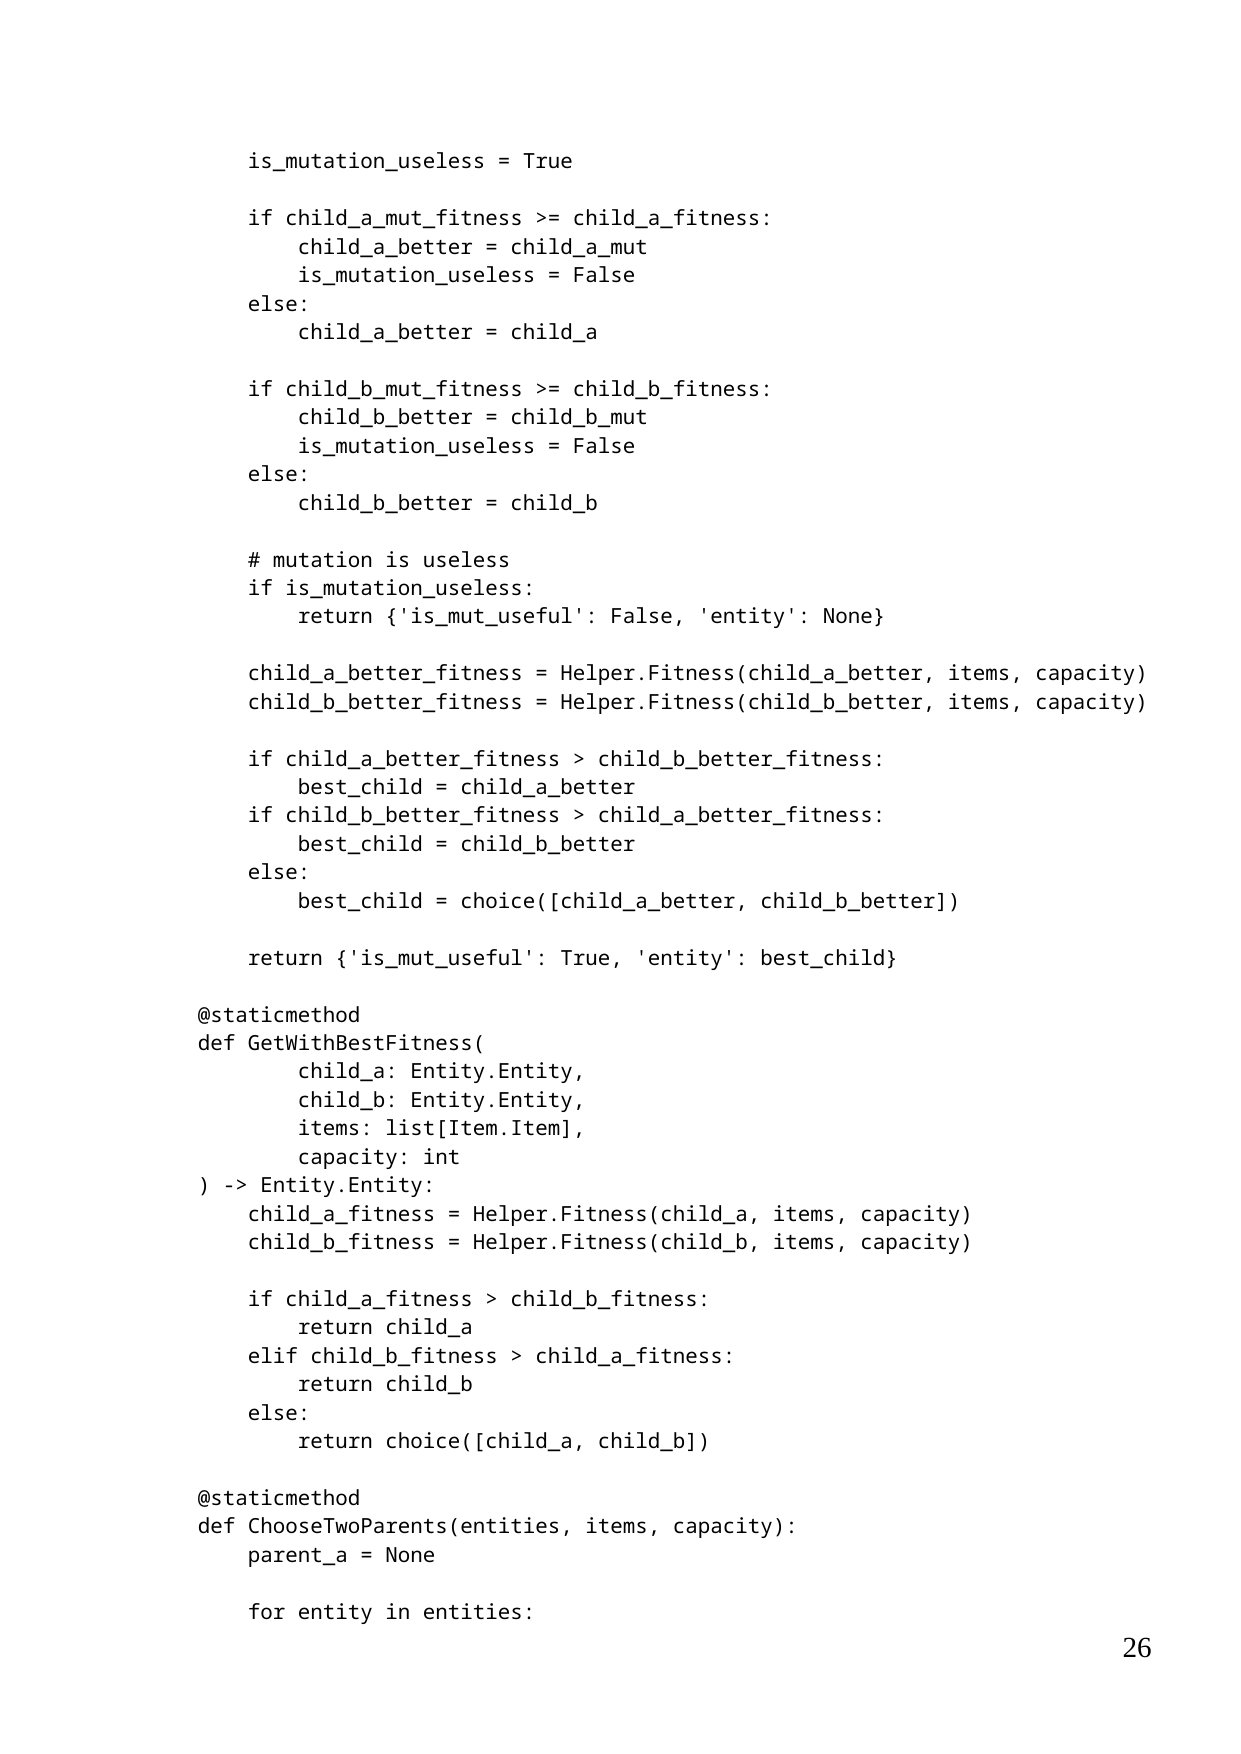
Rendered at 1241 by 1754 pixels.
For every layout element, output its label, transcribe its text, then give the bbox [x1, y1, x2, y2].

text child_a: Entity.Entity, [148, 1057, 1152, 1085]
text def ChooseTwoParents(entities, items, capacity): [148, 1512, 1152, 1540]
text is_mutation_useless = False [148, 431, 1152, 459]
text # mutation is useless [148, 545, 1152, 573]
text if child_a_fitness > child_b_fitness: [148, 1284, 1152, 1312]
text child_a_better = child_a_mut [148, 232, 1152, 260]
text capacity: int [148, 1142, 1152, 1170]
text return child_b [148, 1369, 1152, 1398]
text for entity in entities: [148, 1597, 1152, 1625]
text child_a_fitness = Helper.Fitness(child_a, items, capacity) [148, 1199, 1152, 1227]
text return {'is_mut_useful': True, 'entity': best_child} [148, 943, 1152, 971]
text child_a_better = child_a [148, 317, 1152, 346]
text if child_a_better_fitness > child_b_better_fitness: [148, 744, 1152, 772]
text child_b: Entity.Entity, [148, 1085, 1152, 1113]
text child_a_better_fitness = Helper.Fitness(child_a_better, items, capacity) [148, 658, 1152, 687]
text best_child = choice([child_a_better, child_b_better]) [148, 886, 1152, 914]
text else: [148, 857, 1152, 886]
text return child_a [148, 1312, 1152, 1341]
text return {'is_mut_useful': False, 'entity': None} [148, 602, 1152, 630]
text def GetWithBestFitness( [148, 1028, 1152, 1057]
text return choice([child_a, child_b]) [148, 1426, 1152, 1455]
text if is_mutation_useless: [148, 573, 1152, 602]
text child_b_better = child_b_mut [148, 402, 1152, 431]
text child_b_fitness = Helper.Fitness(child_b, items, capacity) [148, 1227, 1152, 1256]
text @staticmethod [148, 1483, 1152, 1512]
text parent_a = None [148, 1540, 1152, 1568]
text best_child = child_a_better [148, 772, 1152, 801]
text is_mutation_useless = False [148, 260, 1152, 289]
text child_b_better_fitness = Helper.Fitness(child_b_better, items, capacity) [148, 687, 1152, 715]
text if child_b_better_fitness > child_a_better_fitness: [148, 801, 1152, 829]
text if child_a_mut_fitness >= child_a_fitness: [148, 203, 1152, 232]
text if child_b_mut_fitness >= child_b_fitness: [148, 374, 1152, 402]
text ) -> Entity.Entity: [148, 1170, 1152, 1199]
text elif child_b_fitness > child_a_fitness: [148, 1341, 1152, 1369]
text @staticmethod [148, 1000, 1152, 1028]
text is_mutation_useless = True [148, 147, 1152, 175]
text else: [148, 1398, 1152, 1426]
text best_child = child_b_better [148, 829, 1152, 857]
text items: list[Item.Item], [148, 1113, 1152, 1142]
text else: [148, 459, 1152, 488]
text child_b_better = child_b [148, 488, 1152, 516]
text else: [148, 289, 1152, 317]
